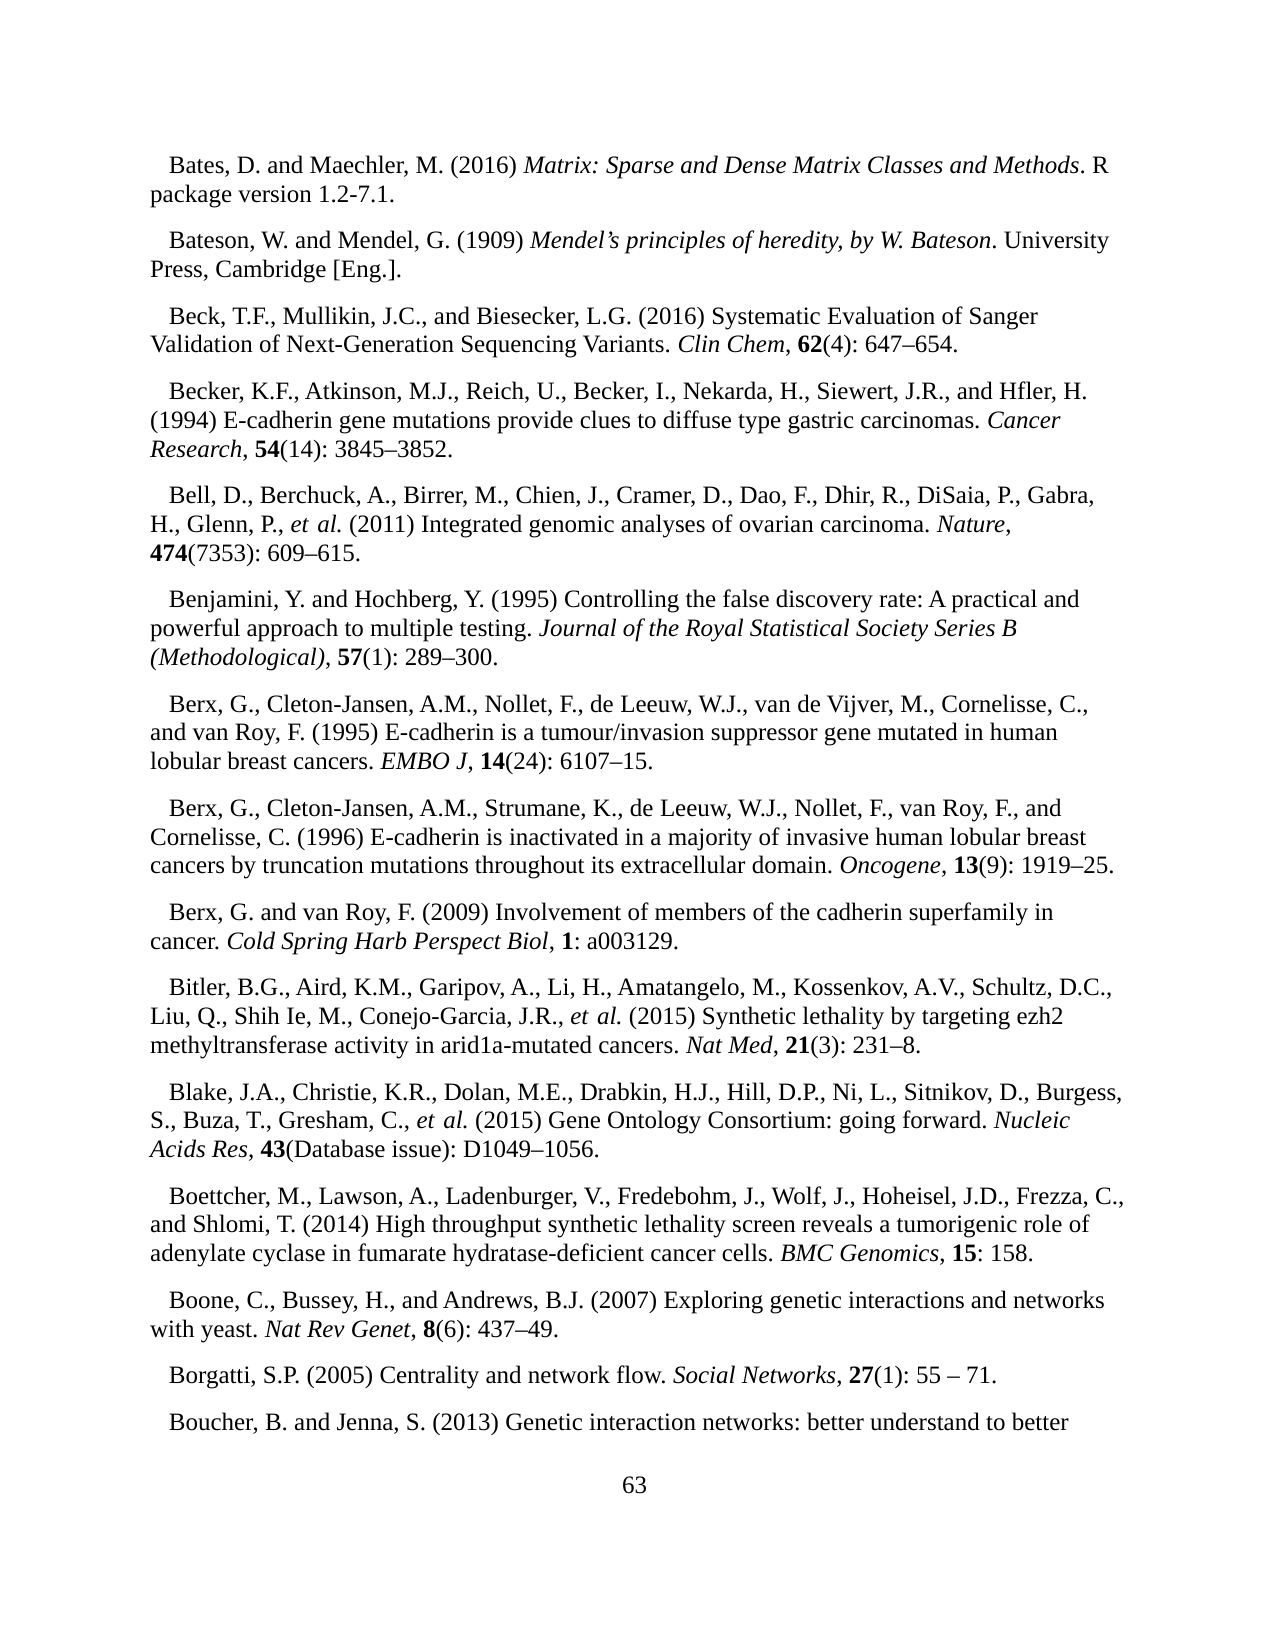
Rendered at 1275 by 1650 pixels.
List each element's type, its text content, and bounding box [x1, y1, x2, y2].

text Benjamini, Y. and Hochberg, Y. (1995) Controlling the false discovery rate: A practical and powerful approach to multiple testing. Journal of the Royal Statistical Society Series B (Methodological), 57(1): 289–300. [150, 584, 1125, 671]
text Bateson, W. and Mendel, G. (1909) Mendel’s principles of heredity, by W. Bateson. University Press, Cambridge [Eng.]. [150, 225, 1125, 283]
text Bates, D. and Maechler, M. (2016) Matrix: Sparse and Dense Matrix Classes and Methods. R package version 1.2-7.1. [150, 150, 1125, 207]
text Borgatti, S.P. (2005) Centrality and network flow. Social Networks, 27(1): 55 – 71. [150, 1360, 1125, 1389]
text Bitler, B.G., Aird, K.M., Garipov, A., Li, H., Amatangelo, M., Kossenkov, A.V., Schultz, D.C., Liu, Q., Shih Ie, M., Conejo-Garcia, J.R., et al. (2015) Synthetic lethality by targeting ezh2 methyltransferase activity in arid1a-mutated cancers. Nat Med, 21(3): 231–8. [150, 972, 1125, 1059]
text Boone, C., Bussey, H., and Andrews, B.J. (2007) Exploring genetic interactions and networks with yeast. Nat Rev Genet, 8(6): 437–49. [150, 1285, 1125, 1342]
text Becker, K.F., Atkinson, M.J., Reich, U., Becker, I., Nekarda, H., Siewert, J.R., and Hfler, H. (1994) E-cadherin gene mutations provide clues to diffuse type gastric carcinomas. Cancer Research, 54(14): 3845–3852. [150, 376, 1125, 462]
text Berx, G., Cleton-Jansen, A.M., Nollet, F., de Leeuw, W.J., van de Vijver, M., Cornelisse, C., and van Roy, F. (1995) E-cadherin is a tumour/invasion suppressor gene mutated in human lobular breast cancers. EMBO J, 14(24): 6107–15. [150, 689, 1125, 775]
text Bell, D., Berchuck, A., Birrer, M., Chien, J., Cramer, D., Dao, F., Dhir, R., DiSaia, P., Gabra, H., Glenn, P., et al. (2011) Integrated genomic analyses of ovarian carcinoma. Nature, 474(7353): 609–615. [150, 480, 1125, 567]
text Boucher, B. and Jenna, S. (2013) Genetic interaction networks: better understand to better [150, 1407, 1125, 1436]
text Berx, G. and van Roy, F. (2009) Involvement of members of the cadherin superfamily in cancer. Cold Spring Harb Perspect Biol, 1: a003129. [150, 897, 1125, 954]
text Beck, T.F., Mullikin, J.C., and Biesecker, L.G. (2016) Systematic Evaluation of Sanger Validation of Next-Generation Sequencing Variants. Clin Chem, 62(4): 647–654. [150, 301, 1125, 358]
text Berx, G., Cleton-Jansen, A.M., Strumane, K., de Leeuw, W.J., Nollet, F., van Roy, F., and Cornelisse, C. (1996) E-cadherin is inactivated in a majority of invasive human lobular breast cancers by truncation mutations throughout its extracellular domain. Oncogene, 13(9): 1919–25. [150, 793, 1125, 879]
text Blake, J.A., Christie, K.R., Dolan, M.E., Drabkin, H.J., Hill, D.P., Ni, L., Sitnikov, D., Burgess, S., Buza, T., Gresham, C., et al. (2015) Gene Ontology Consortium: going forward. Nucleic Acids Res, 43(Database issue): D1049–1056. [150, 1077, 1125, 1163]
text Boettcher, M., Lawson, A., Ladenburger, V., Fredebohm, J., Wolf, J., Hoheisel, J.D., Frezza, C., and Shlomi, T. (2014) High throughput synthetic lethality screen reveals a tumorigenic role of adenylate cyclase in fumarate hydratase-deficient cancer cells. BMC Genomics, 15: 158. [150, 1181, 1125, 1267]
